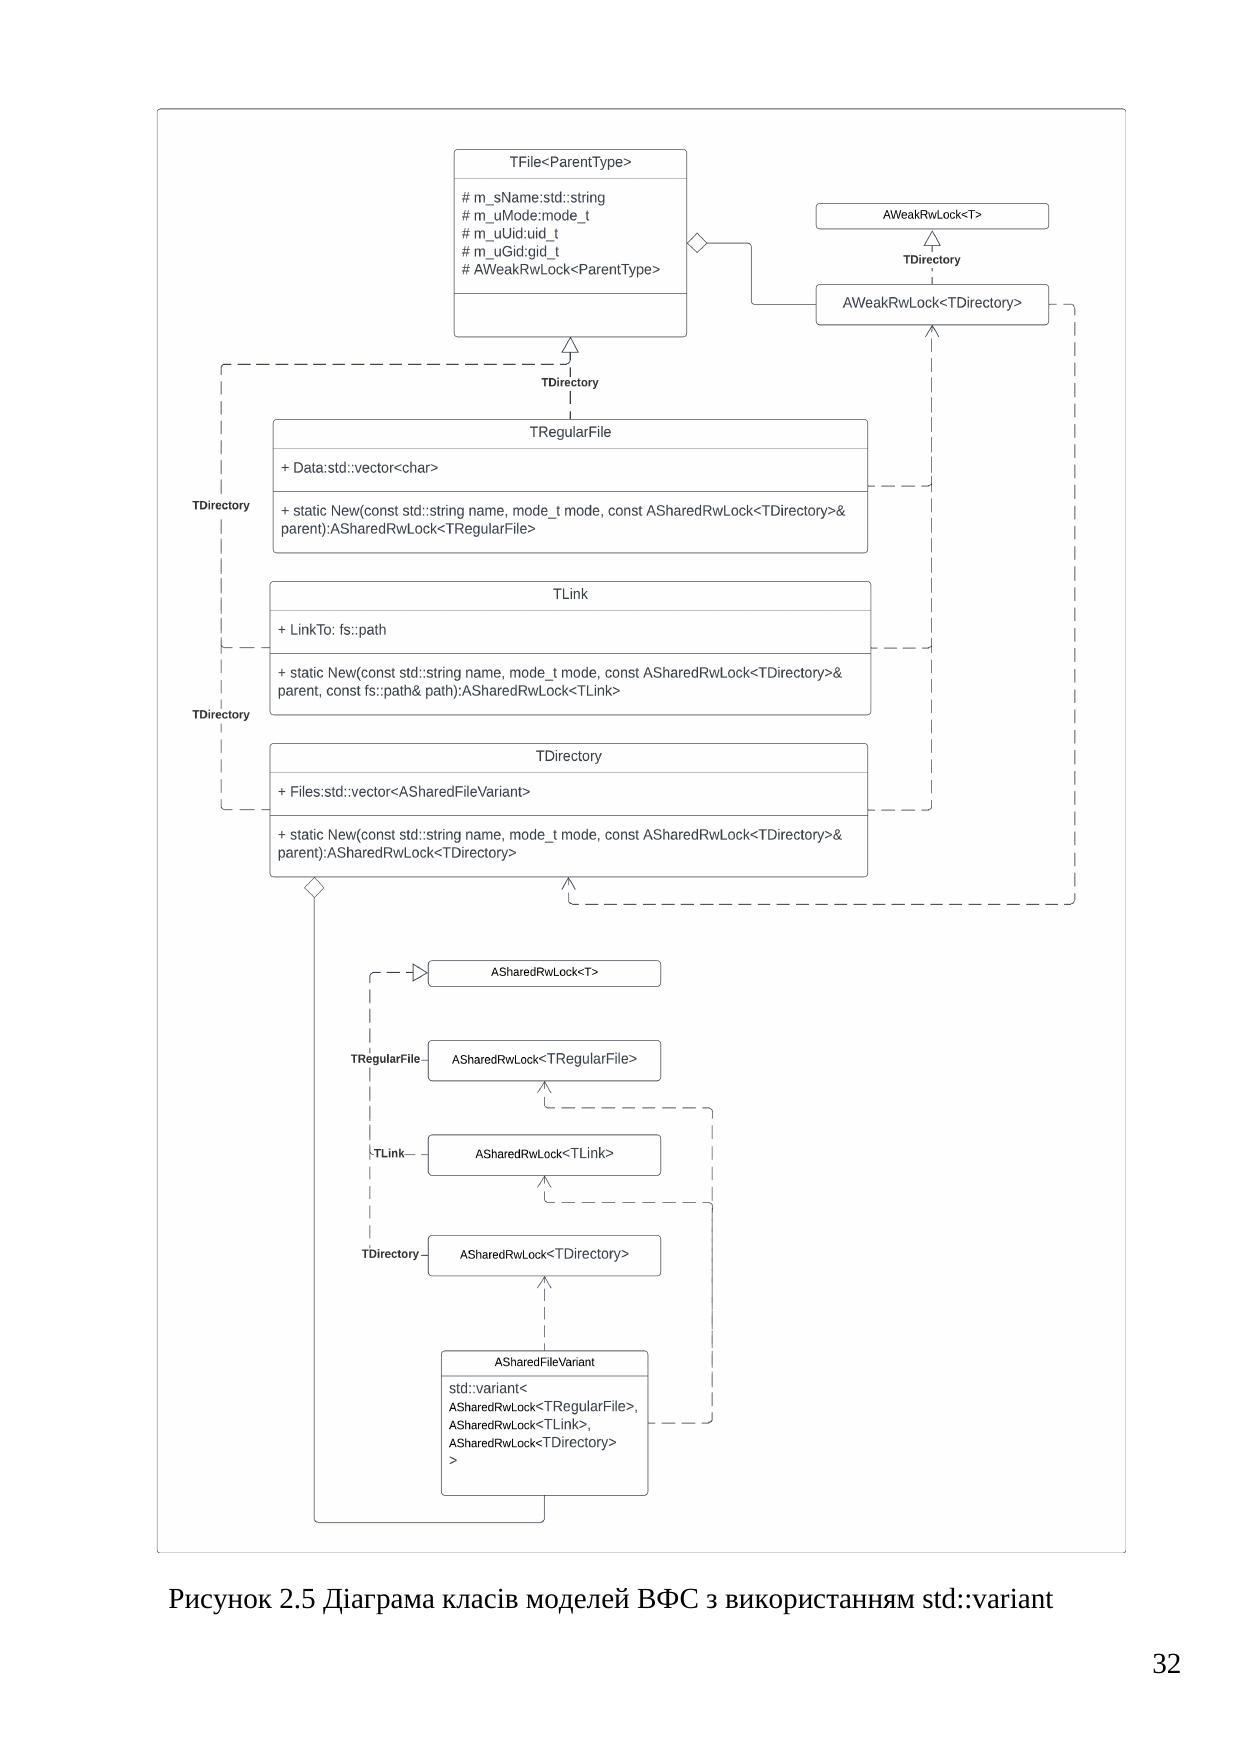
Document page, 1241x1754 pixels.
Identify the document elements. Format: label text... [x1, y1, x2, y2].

picture [156, 108, 1126, 1553]
list Діаграма класів моделей ВФС з використанням std::variant [118, 541, 1181, 1615]
